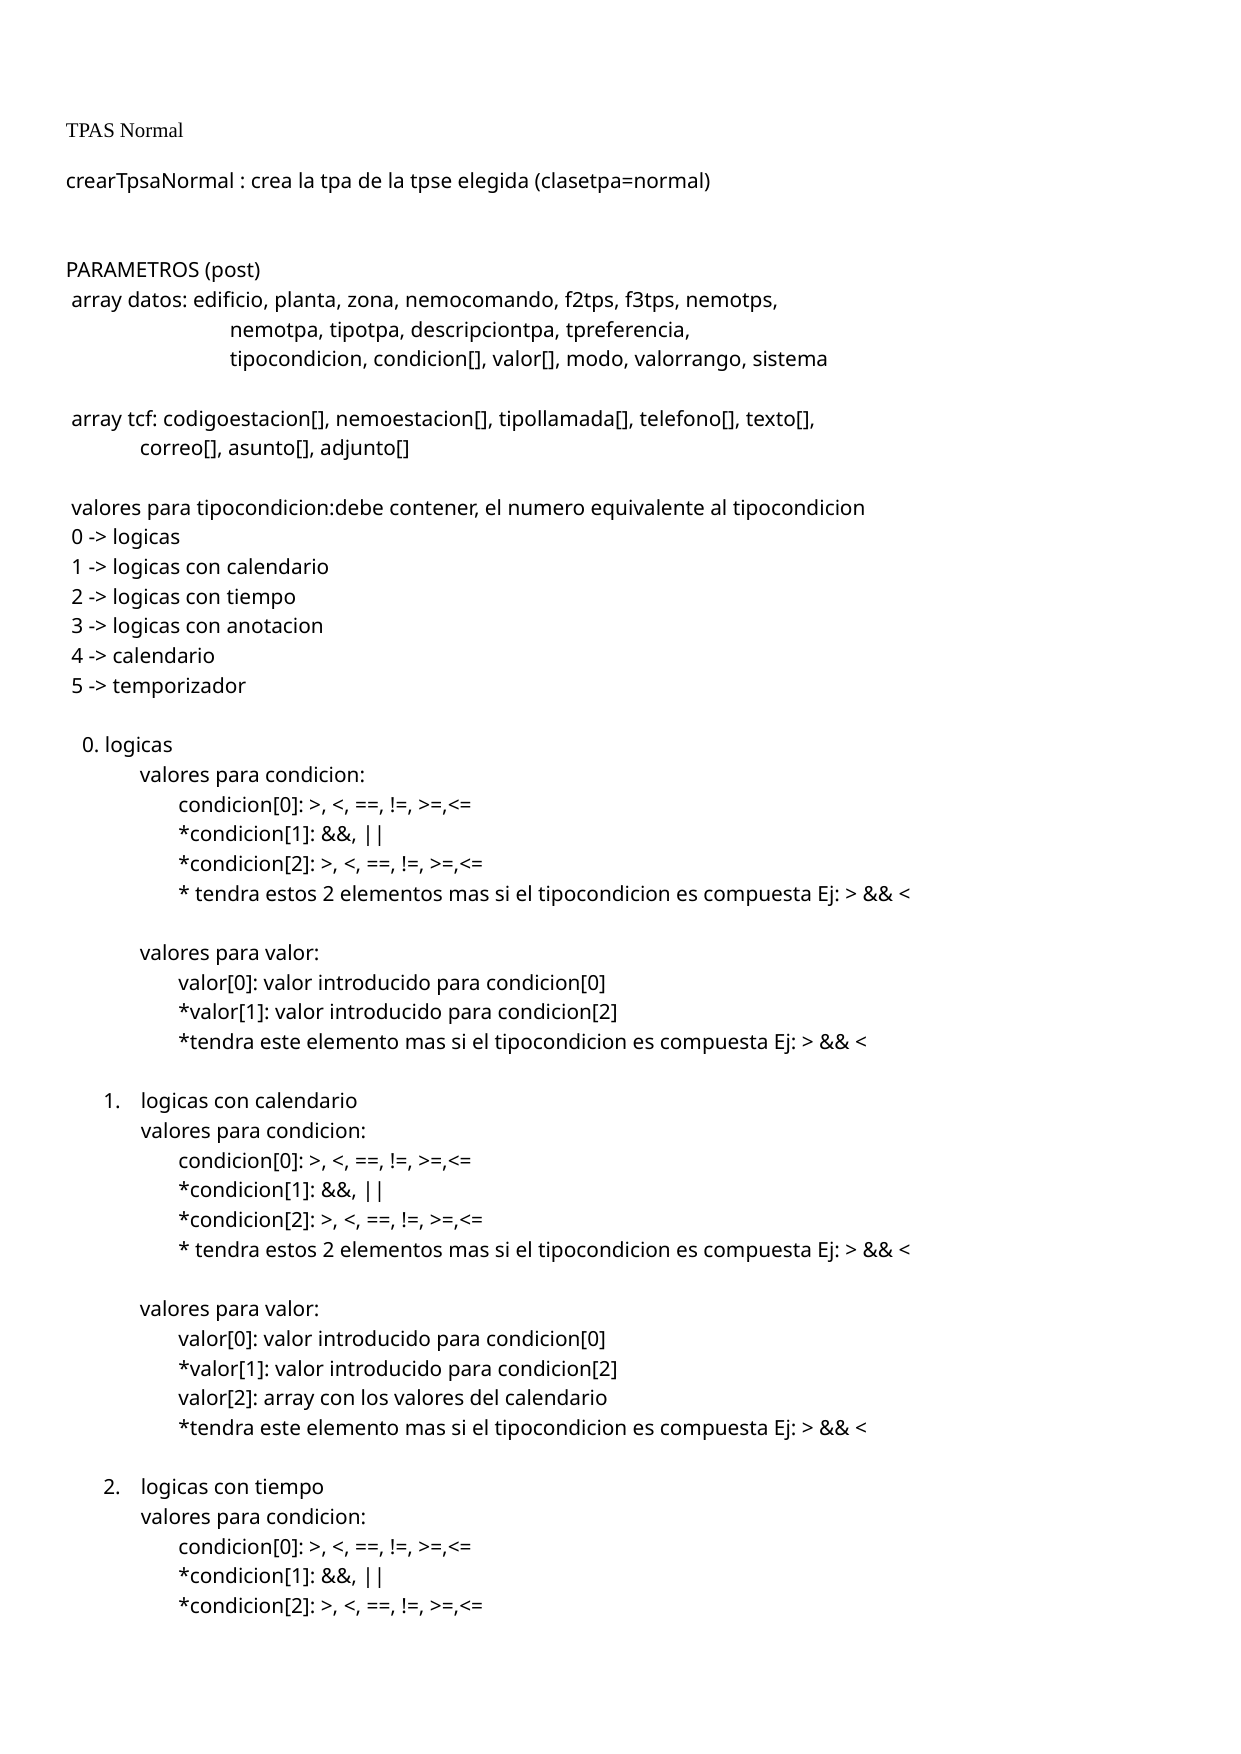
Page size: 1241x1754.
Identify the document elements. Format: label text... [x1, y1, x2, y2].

list condicion[0]: >, <, ==, !=, >=,<= [141, 1531, 1181, 1560]
list valores para condicion: [103, 1501, 1181, 1531]
list * tendra estos 2 elementos mas si el tipocondicion es compuesta Ej: > && < [141, 1234, 1181, 1263]
text 1 -> logicas con calendario [66, 551, 1181, 581]
list *condicion[1]: &&, || [141, 1174, 1181, 1204]
list *valor[1]: valor introducido para condicion[2] [141, 1352, 1181, 1382]
text array datos: edificio, planta, zona, nemocomando, f2tps, f3tps, nemotps, [66, 284, 1181, 313]
list *tendra este elemento mas si el tipocondicion es compuesta Ej: > && < [141, 1412, 1181, 1442]
list *tendra este elemento mas si el tipocondicion es compuesta Ej: > && < [141, 1026, 1181, 1056]
text 3 -> logicas con anotacion [66, 610, 1181, 640]
list *condicion[2]: >, <, ==, !=, >=,<= [141, 848, 1181, 877]
list *condicion[1]: &&, || [141, 818, 1181, 848]
text valores para condicion: [66, 759, 1181, 788]
list condicion[0]: >, <, ==, !=, >=,<= [141, 788, 1181, 818]
text 5 -> temporizador [66, 670, 1181, 699]
text crearTpsaNormal : crea la tpa de la tpse elegida (clasetpa=normal) [66, 166, 1181, 195]
text nemotpa, tipotpa, descripciontpa, tpreferencia, [66, 313, 1181, 343]
list logicas con calendario [103, 1085, 1181, 1115]
text 2 -> logicas con tiempo [66, 581, 1181, 610]
list condicion[0]: >, <, ==, !=, >=,<= [141, 1145, 1181, 1174]
list *condicion[1]: &&, || [141, 1560, 1181, 1590]
list * tendra estos 2 elementos mas si el tipocondicion es compuesta Ej: > && < [141, 877, 1181, 907]
text PARAMETROS (post) [66, 254, 1181, 284]
text tipocondicion, condicion[], valor[], modo, valorrango, sistema [66, 343, 1181, 373]
list *valor[1]: valor introducido para condicion[2] [141, 996, 1181, 1026]
list valor[2]: array con los valores del calendario [141, 1382, 1181, 1412]
text TPAS Normal [66, 118, 1181, 142]
text valores para valor: [66, 937, 1181, 967]
text 4 -> calendario [66, 640, 1181, 670]
list *condicion[2]: >, <, ==, !=, >=,<= [141, 1204, 1181, 1234]
text valores para valor: [66, 1293, 1181, 1323]
text 0 -> logicas [66, 521, 1181, 551]
text array tcf: codigoestacion[], nemoestacion[], tipollamada[], telefono[], texto[], correo[], asunto[], adjunto[] [66, 402, 1181, 462]
list *condicion[2]: >, <, ==, !=, >=,<= [141, 1590, 1181, 1620]
list valor[0]: valor introducido para condicion[0] [141, 1323, 1181, 1352]
list valores para condicion: [103, 1115, 1181, 1145]
list valor[0]: valor introducido para condicion[0] [141, 967, 1181, 996]
text 0. logicas [66, 729, 1181, 759]
list logicas con tiempo [103, 1471, 1181, 1501]
text valores para tipocondicion:debe contener, el numero equivalente al tipocondicion [66, 492, 1181, 521]
